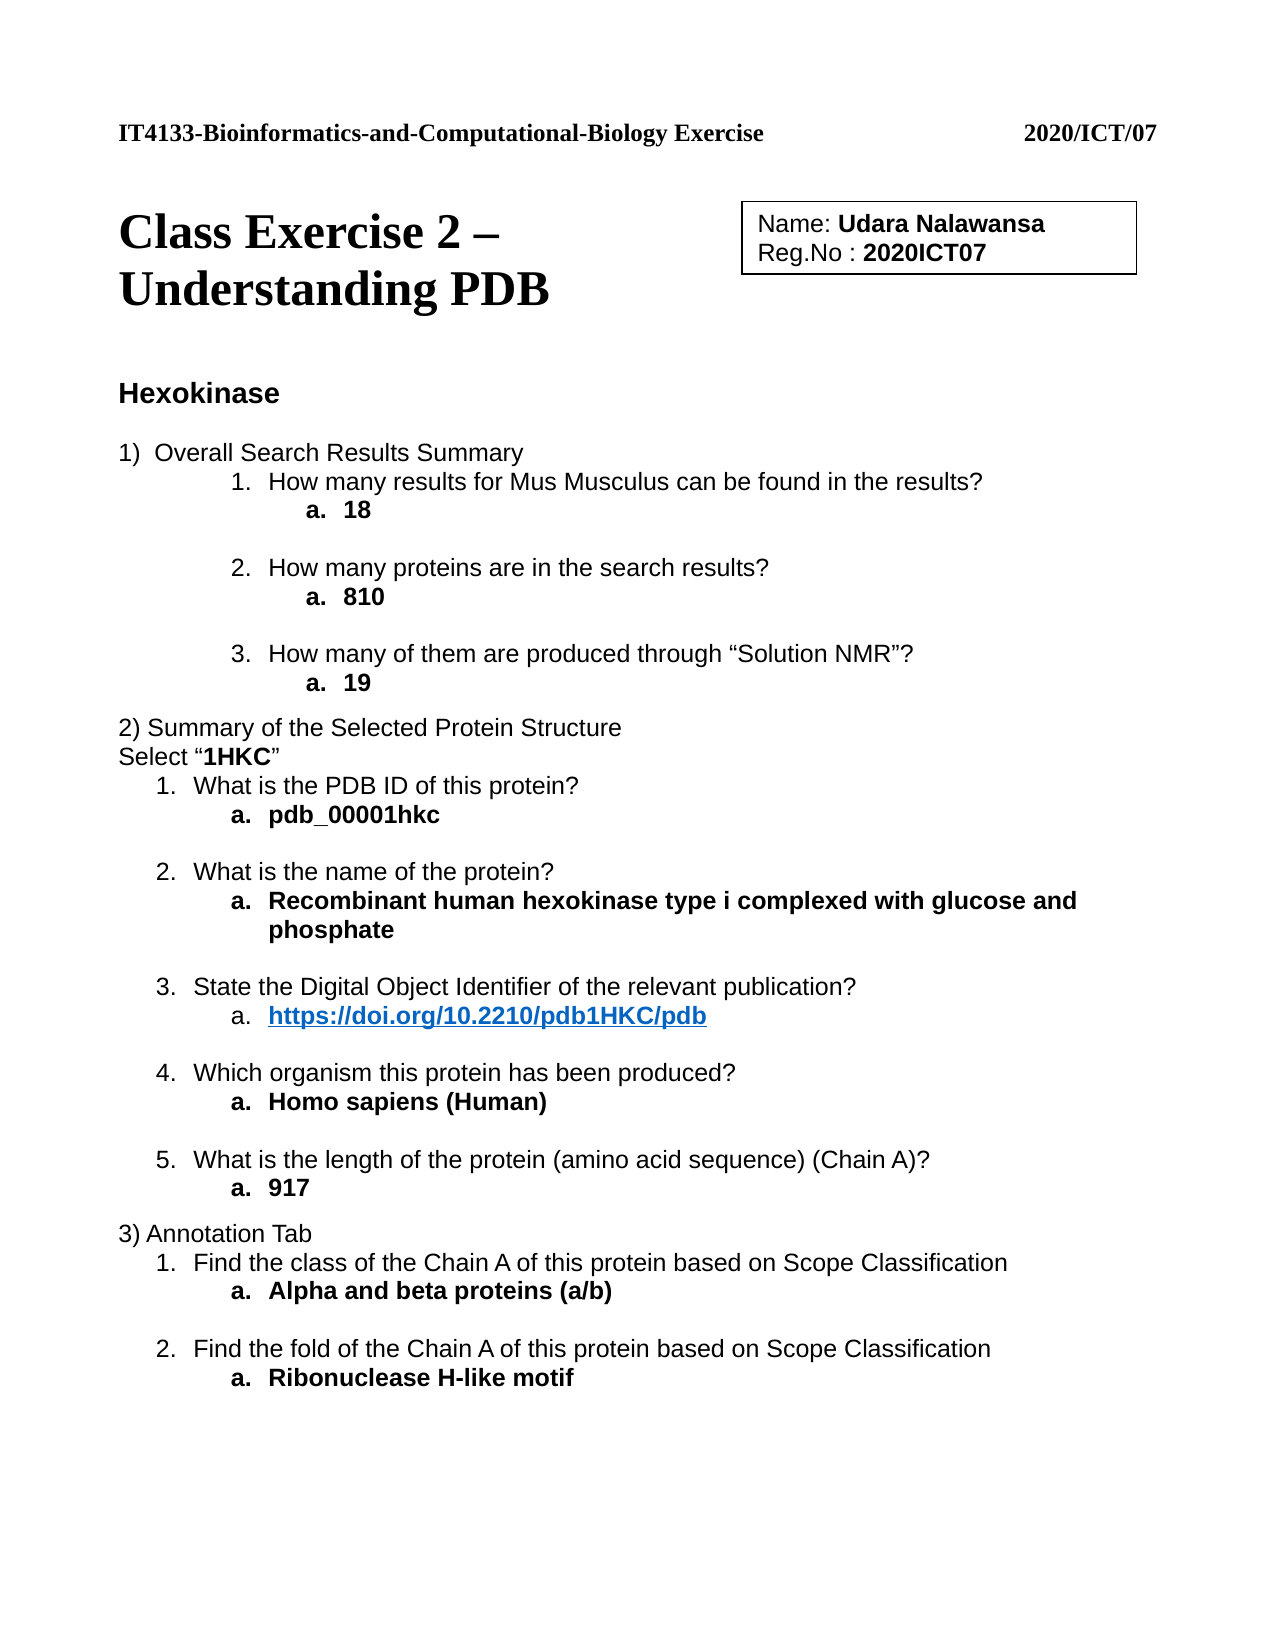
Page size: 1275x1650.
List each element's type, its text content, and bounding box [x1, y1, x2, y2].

text 2) Summary of the Selected Protein Structure [118, 713, 1157, 742]
text 3) Annotation Tab [118, 1219, 1157, 1248]
text Reg.No : 2020ICT07 [757, 238, 1122, 266]
text Hexokinase [118, 376, 1157, 409]
list How many of them are produced through “Solution NMR”? [231, 639, 1157, 668]
list What is the length of the protein (amino acid sequence) (Chain A)? [156, 1145, 1157, 1173]
list Alpha and beta proteins (a/b) [231, 1276, 1157, 1305]
list 810 [306, 582, 1157, 611]
text Name: Udara Nalawansa [757, 209, 1122, 238]
list Recombinant human hexokinase type i complexed with glucose and phosphate [231, 886, 1157, 943]
list Which organism this protein has been produced? [156, 1058, 1157, 1087]
text Select “1HKC” [118, 742, 1157, 771]
list What is the name of the protein? [156, 857, 1157, 886]
list 19 [306, 668, 1157, 697]
list Find the class of the Chain A of this protein based on Scope Classification [156, 1248, 1157, 1276]
list Homo sapiens (Human) [231, 1087, 1157, 1116]
list pdb_00001hkc [231, 800, 1157, 828]
list How many results for Mus Musculus can be found in the results? [231, 467, 1157, 496]
list 917 [231, 1173, 1157, 1202]
list https://doi.org/10.2210/pdb1HKC/pdb [231, 1001, 1157, 1030]
list 18 [306, 496, 1157, 524]
list What is the PDB ID of this protein? [156, 771, 1157, 800]
text 1) Overall Search Results Summary [118, 438, 1157, 467]
list How many proteins are in the search results? [231, 553, 1157, 582]
list Ribonuclease H-like motif [231, 1363, 1157, 1391]
list Find the fold of the Chain A of this protein based on Scope Classification [156, 1334, 1157, 1363]
list State the Digital Object Identifier of the relevant publication? [156, 972, 1157, 1001]
subtitle Class Exercise 2 – Understanding PDB [118, 201, 1157, 316]
